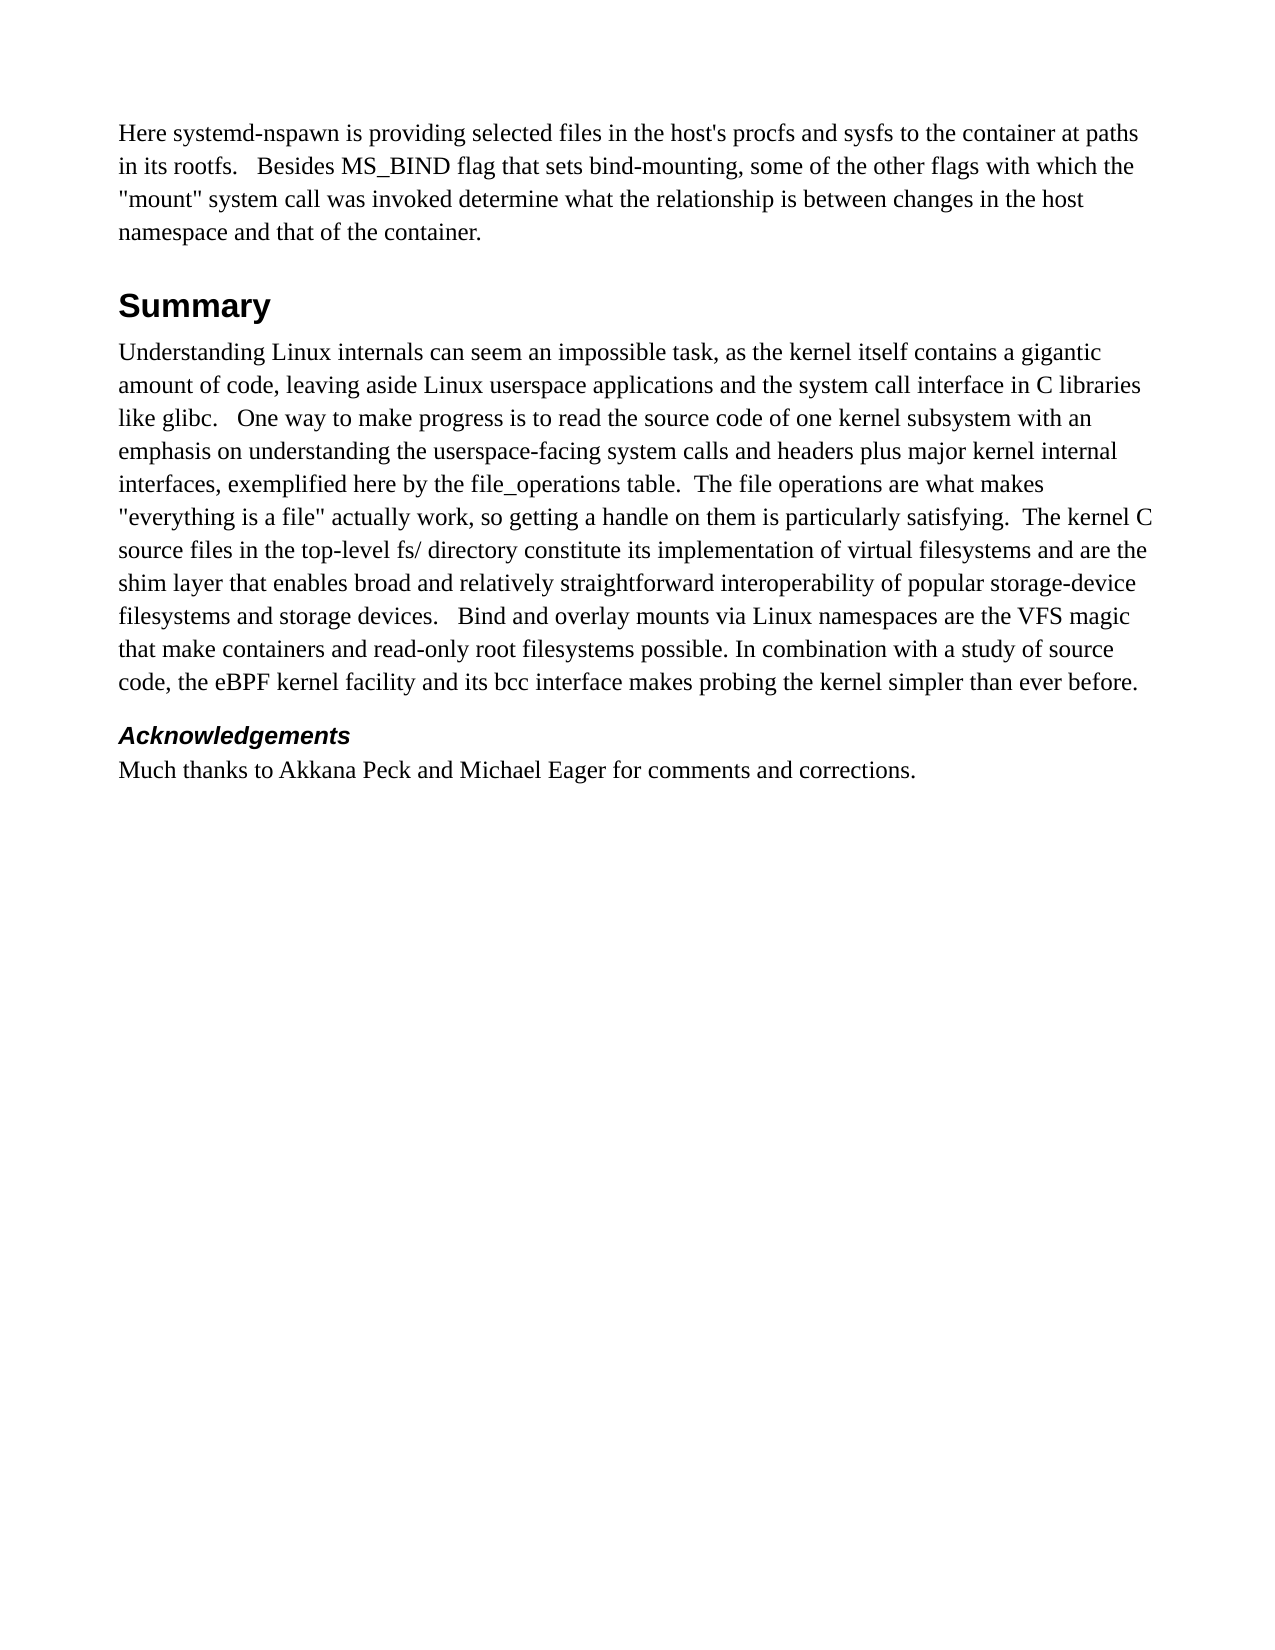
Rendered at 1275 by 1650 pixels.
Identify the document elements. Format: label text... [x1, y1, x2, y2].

text Understanding Linux internals can seem an impossible task, as the kernel itself contains a gigantic amount of code, leaving aside Linux userspace applications and the system call interface in C libraries like glibc. One way to make progress is to read the source code of one kernel subsystem with an emphasis on understanding the userspace-facing system calls and headers plus major kernel internal interfaces, exemplified here by the file_operations table. The file operations are what makes "everything is a file" actually work, so getting a handle on them is particularly satisfying. The kernel C source files in the top-level fs/ directory constitute its implementation of virtual filesystems and are the shim layer that enables broad and relatively straightforward interoperability of popular storage-device filesystems and storage devices. Bind and overlay mounts via Linux namespaces are the VFS magic that make containers and read-only root filesystems possible. In combination with a study of source code, the eBPF kernel facility and its bcc interface makes probing the kernel simpler than ever before. [118, 337, 1157, 696]
subtitle Summary [118, 286, 1157, 324]
subtitle Acknowledgements [118, 721, 1157, 749]
text Here systemd-nspawn is providing selected files in the host's procfs and sysfs to the container at paths in its rootfs. Besides MS_BIND flag that sets bind-mounting, some of the other flags with which the "mount" system call was invoked determine what the relationship is between changes in the host namespace and that of the container. [118, 118, 1157, 246]
text Much thanks to Akkana Peck and Michael Eager for comments and corrections. [118, 756, 1157, 784]
